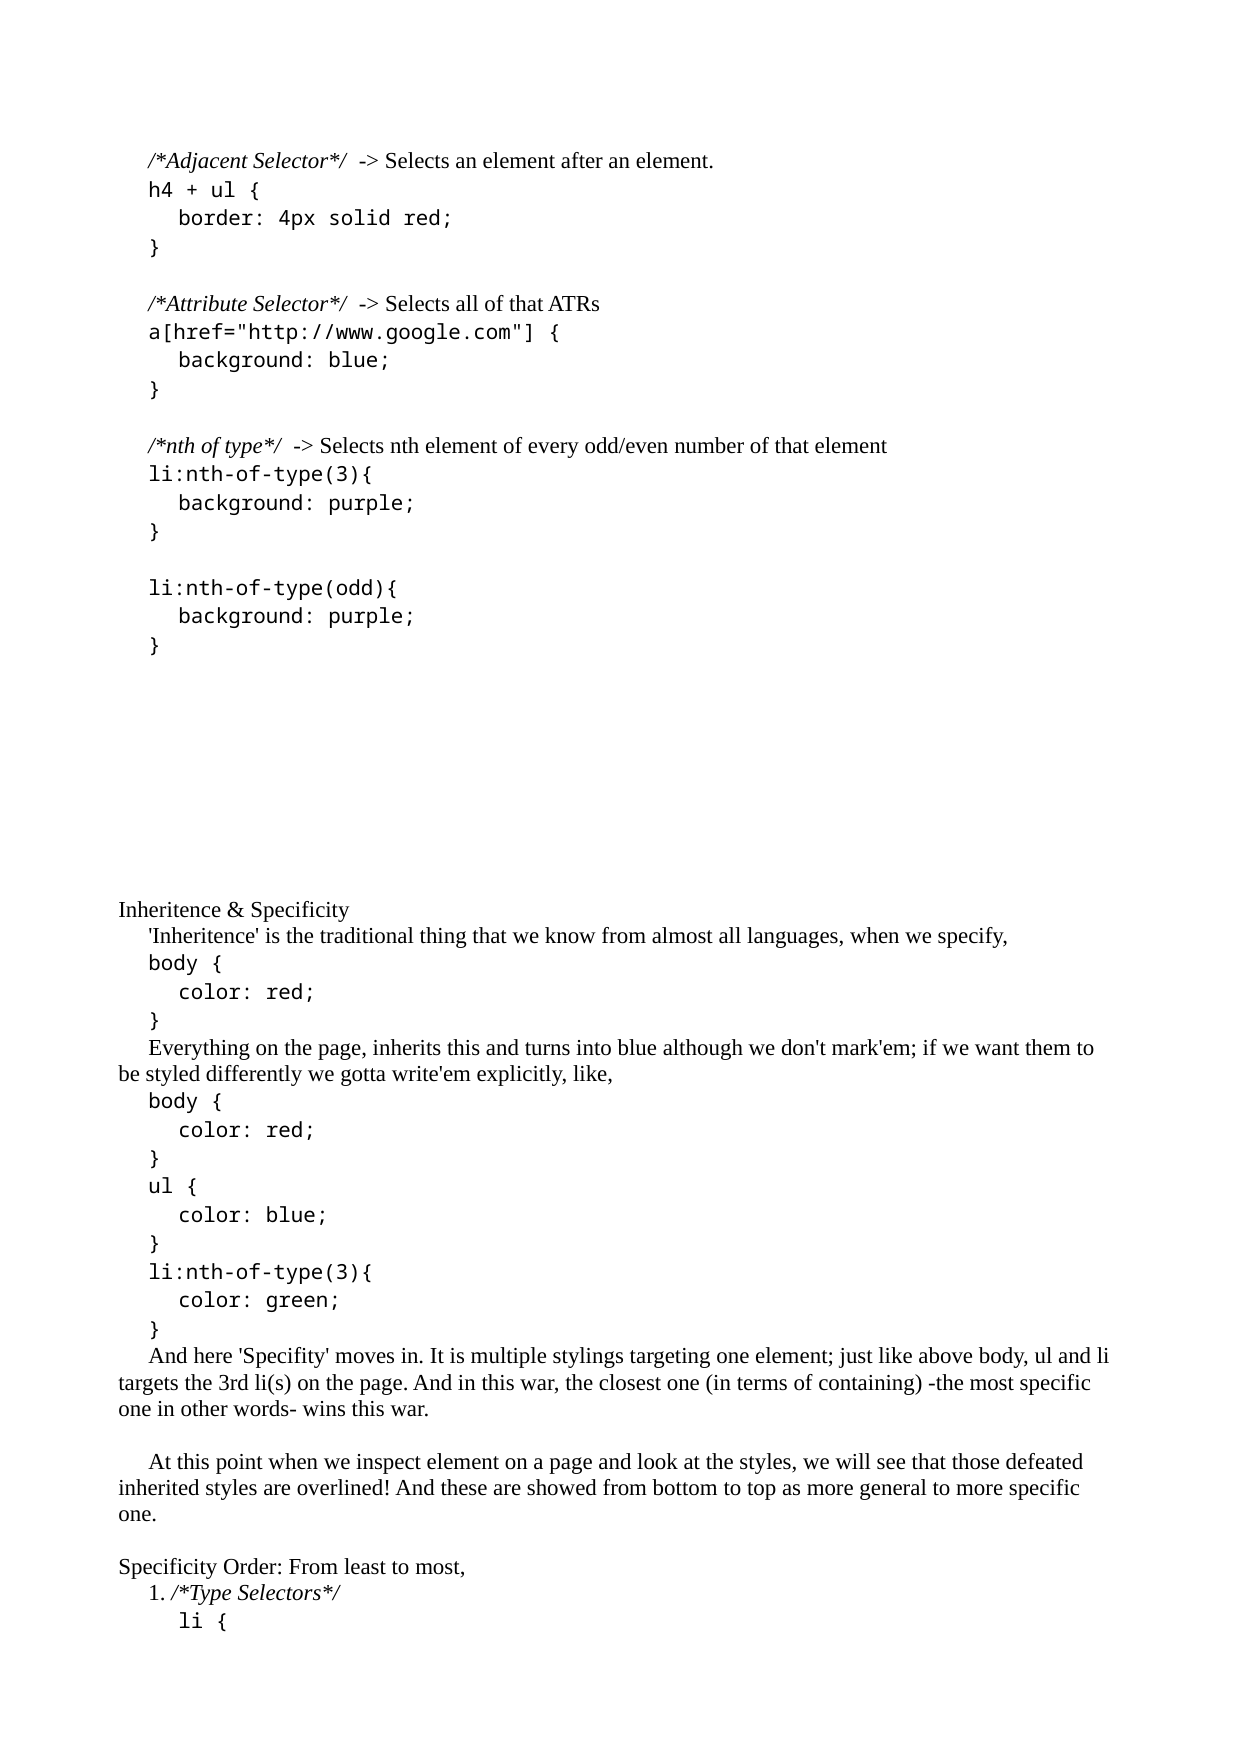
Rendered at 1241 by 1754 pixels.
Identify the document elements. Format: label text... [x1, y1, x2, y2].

text } [118, 630, 1122, 658]
text Specificity Order: From least to most, [118, 1553, 1122, 1579]
text body { [118, 1086, 1122, 1115]
text color: green; [118, 1285, 1122, 1314]
text color: red; [118, 977, 1122, 1005]
text } [118, 232, 1122, 260]
text Everything on the page, inherits this and turns into blue although we don't mark'em; if we want them to be styled differently we gotta write'em explicitly, like, [118, 1034, 1122, 1086]
text ul { [118, 1172, 1122, 1200]
text li:nth-of-type(3){ [118, 459, 1122, 488]
text color: blue; [118, 1200, 1122, 1228]
text background: blue; [118, 346, 1122, 374]
text And here 'Specifity' moves in. It is multiple stylings targeting one element; just like above body, ul and li targets the 3rd li(s) on the page. And in this war, the closest one (in terms of containing) -the most specific one in other words- wins this war. [118, 1342, 1122, 1421]
text /*Attribute Selector*/ -> Selects all of that ATRs [118, 289, 1122, 317]
text background: purple; [118, 488, 1122, 516]
text 1. /*Type Selectors*/ [118, 1579, 1122, 1606]
text color: red; [118, 1115, 1122, 1143]
text border: 4px solid red; [118, 203, 1122, 232]
text background: purple; [118, 602, 1122, 630]
text a[href="http://www.google.com"] { [118, 317, 1122, 346]
text /*nth of type*/ -> Selects nth element of every odd/even number of that element [118, 431, 1122, 459]
text 'Inheritence' is the traditional thing that we know from almost all languages, when we specify, [118, 922, 1122, 948]
text body { [118, 948, 1122, 977]
text /*Adjacent Selector*/ -> Selects an element after an element. [118, 147, 1122, 175]
text h4 + ul { [118, 175, 1122, 203]
text } [118, 1228, 1122, 1257]
text li { [118, 1606, 1122, 1634]
text } [118, 1314, 1122, 1342]
text li:nth-of-type(odd){ [118, 573, 1122, 602]
text } [118, 516, 1122, 545]
text At this point when we inspect element on a page and look at the styles, we will see that those defeated inherited styles are overlined! And these are showed from bottom to top as more general to more specific one. [118, 1448, 1122, 1527]
text } [118, 1005, 1122, 1034]
text } [118, 374, 1122, 402]
text li:nth-of-type(3){ [118, 1257, 1122, 1285]
text } [118, 1143, 1122, 1172]
text Inheritence & Specificity [118, 896, 1122, 922]
